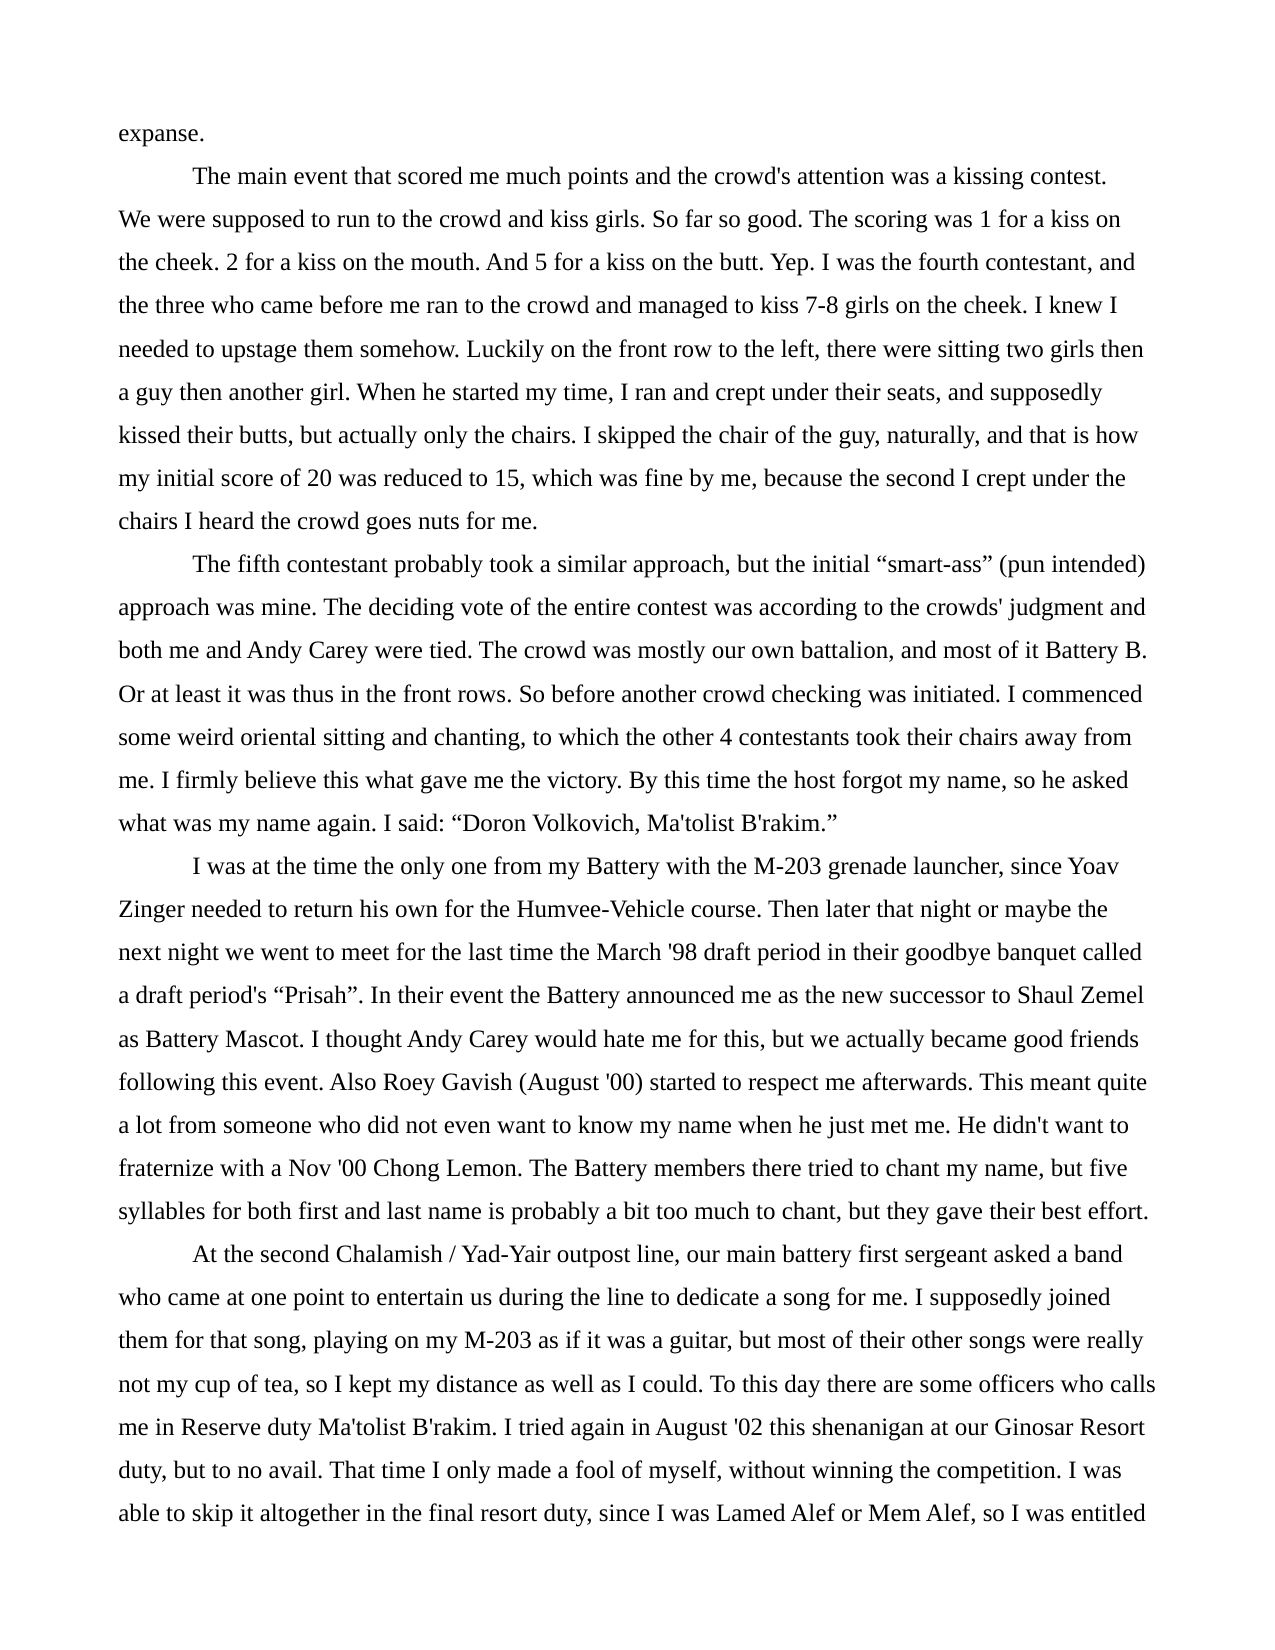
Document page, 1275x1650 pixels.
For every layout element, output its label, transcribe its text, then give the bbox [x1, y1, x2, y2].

text expanse. [118, 118, 1157, 147]
text We were supposed to run to the crowd and kiss girls. So far so good. The scoring was 1 for a kiss on the cheek. 2 for a kiss on the mouth. And 5 for a kiss on the butt. Yep. I was the fourth contestant, and the three who came before me ran to the crowd and managed to kiss 7-8 girls on the cheek. I knew I needed to upstage them somehow. Luckily on the front row to the left, there were sitting two girls then a guy then another girl. When he started my time, I ran and crept under their seats, and supposedly kissed their butts, but actually only the chairs. I skipped the chair of the guy, naturally, and that is how my initial score of 20 was reduced to 15, which was fine by me, because the second I crept under the chairs I heard the crowd goes nuts for me. [118, 204, 1157, 535]
text The main event that scored me much points and the crowd's attention was a kissing contest. [118, 161, 1157, 190]
text I was at the time the only one from my Battery with the M-203 grenade launcher, since Yoav Zinger needed to return his own for the Humvee-Vehicle course. Then later that night or maybe the next night we went to meet for the last time the March '98 draft period in their goodbye banquet called a draft period's “Prisah”. In their event the Battery announced me as the new successor to Shaul Zemel as Battery Mascot. I thought Andy Carey would hate me for this, but we actually became good friends following this event. Also Roey Gavish (August '00) started to respect me afterwards. This meant quite a lot from someone who did not even want to know my name when he just met me. He didn't want to fraternize with a Nov '00 Chong Lemon. The Battery members there tried to chant my name, but five syllables for both first and last name is probably a bit too much to chant, but they gave their best effort. [118, 851, 1157, 1225]
text The fifth contestant probably took a similar approach, but the initial “smart-ass” (pun intended) approach was mine. The deciding vote of the entire contest was according to the crowds' judgment and both me and Andy Carey were tied. The crowd was mostly our own battalion, and most of it Battery B. Or at least it was thus in the front rows. So before another crowd checking was initiated. I commenced some weird oriental sitting and chanting, to which the other 4 contestants took their chairs away from me. I firmly believe this what gave me the victory. By this time the host forgot my name, so he asked what was my name again. I said: “Doron Volkovich, Ma'tolist B'rakim.” [118, 549, 1157, 837]
text At the second Chalamish / Yad-Yair outpost line, our main battery first sergeant asked a band who came at one point to entertain us during the line to dedicate a song for me. I supposedly joined them for that song, playing on my M-203 as if it was a guitar, but most of their other songs were really not my cup of tea, so I kept my distance as well as I could. To this day there are some officers who calls me in Reserve duty Ma'tolist B'rakim. I tried again in August '02 this shenanigan at our Ginosar Resort duty, but to no avail. That time I only made a fool of myself, without winning the competition. I was able to skip it altogether in the final resort duty, since I was Lamed Alef or Mem Alef, so I was entitled [118, 1239, 1157, 1527]
